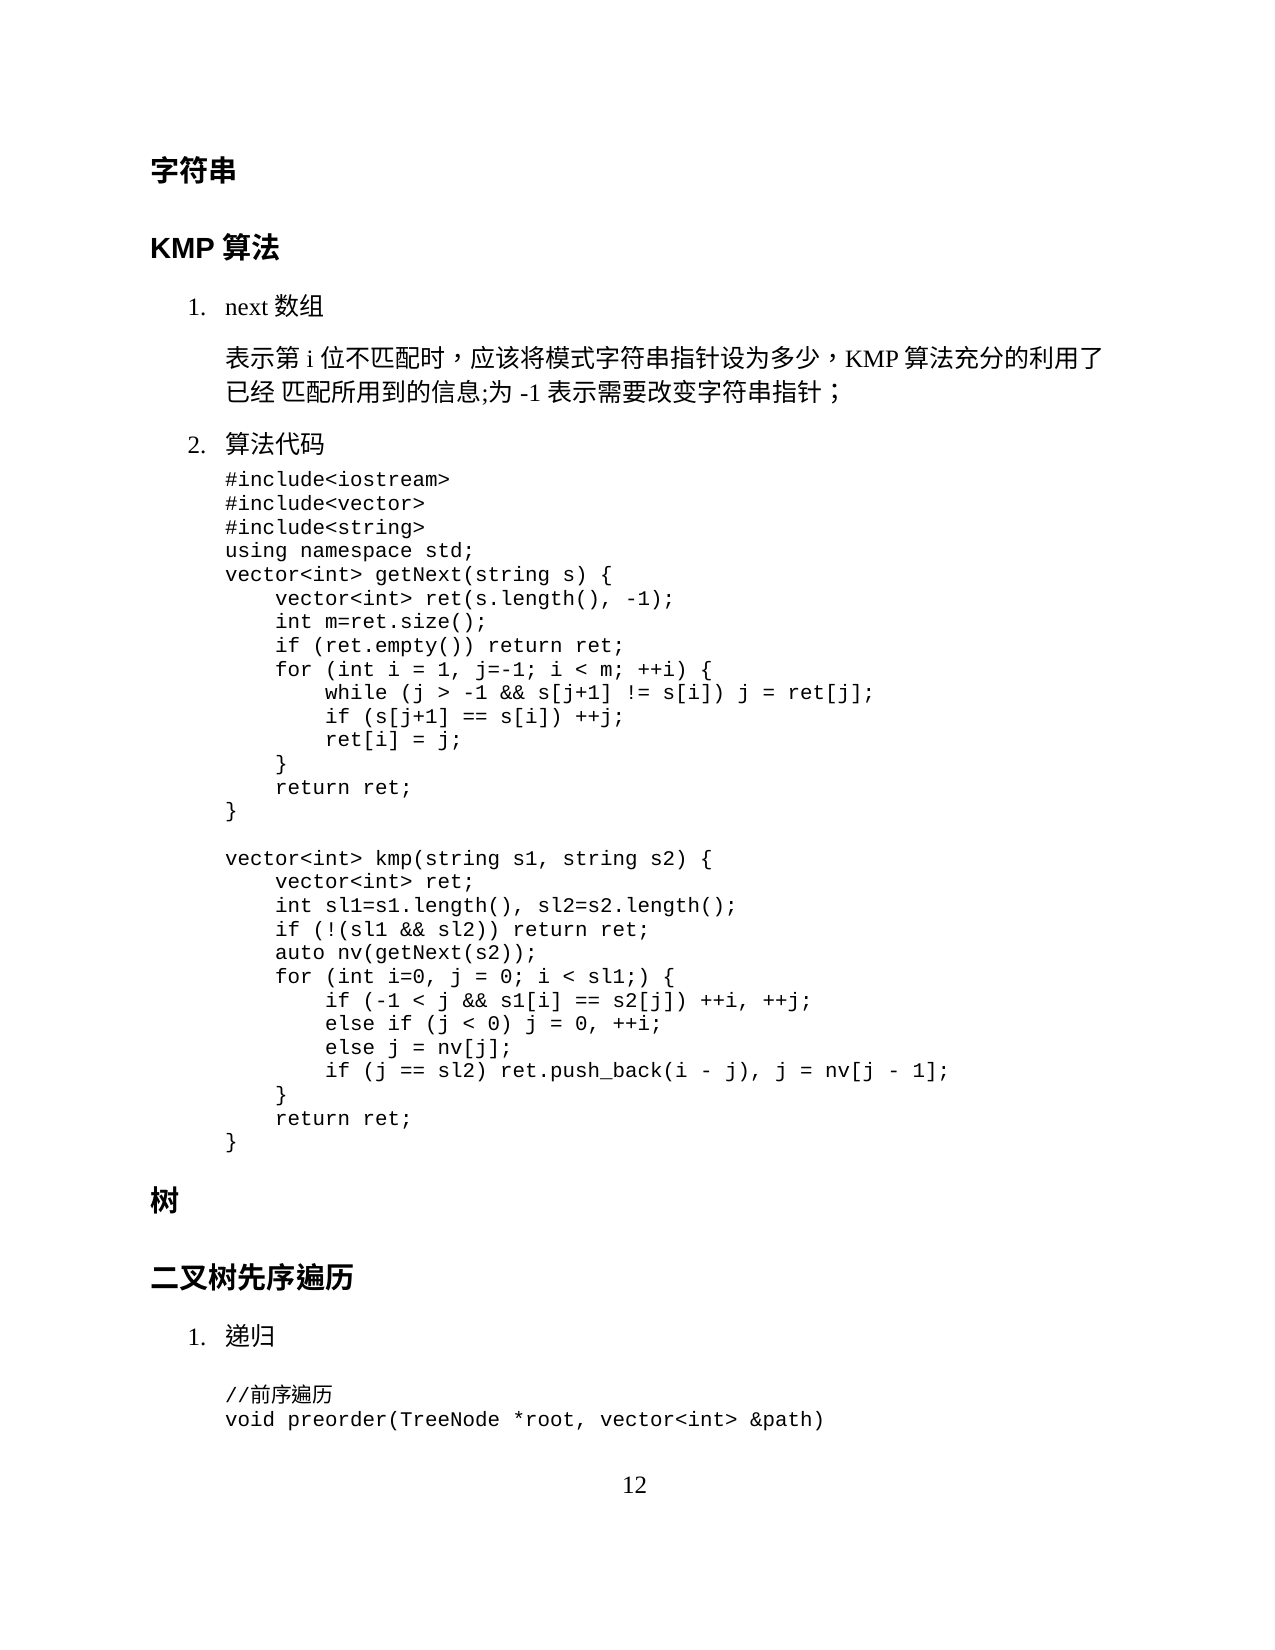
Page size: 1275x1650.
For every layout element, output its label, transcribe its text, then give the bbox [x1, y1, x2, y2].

subtitle 二叉树先序遍历 [150, 1257, 1125, 1297]
list } [187, 800, 1125, 824]
list while (j > -1 && s[j+1] != s[i]) j = ret[j]; [187, 682, 1125, 706]
list vector<int> getNext(string s) { [187, 564, 1125, 588]
list 算法代码 [187, 426, 1125, 460]
subtitle 字符串 [150, 150, 1125, 190]
list auto nv(getNext(s2)); [187, 942, 1125, 966]
list else if (j < 0) j = 0, ++i; [187, 1013, 1125, 1037]
list } [187, 1131, 1125, 1155]
list if (ret.empty()) return ret; [187, 635, 1125, 658]
list #include<iostream> [187, 469, 1125, 493]
list return ret; [187, 1108, 1125, 1131]
list //前序遍历 [187, 1385, 1125, 1409]
subtitle KMP 算法 [150, 227, 1125, 267]
list vector<int> ret; [187, 871, 1125, 895]
list 递归 [187, 1318, 1125, 1352]
subtitle 树 [150, 1180, 1125, 1220]
list void preorder(TreeNode *root, vector<int> &path) [187, 1409, 1125, 1432]
list using namespace std; [187, 540, 1125, 564]
list else j = nv[j]; [187, 1037, 1125, 1061]
list ret[i] = j; [187, 729, 1125, 753]
list if (-1 < j && s1[i] == s2[j]) ++i, ++j; [187, 989, 1125, 1013]
list for (int i=0, j = 0; i < sl1;) { [187, 966, 1125, 989]
list for (int i = 1, j=-1; i < m; ++i) { [187, 658, 1125, 682]
list #include<string> [187, 517, 1125, 540]
list next 数组 [187, 288, 1125, 322]
list } [187, 753, 1125, 777]
list #include<vector> [187, 493, 1125, 517]
list return ret; [187, 777, 1125, 800]
list int sl1=s1.length(), sl2=s2.length(); [187, 895, 1125, 919]
list vector<int> kmp(string s1, string s2) { [187, 848, 1125, 871]
list if (s[j+1] == s[i]) ++j; [187, 706, 1125, 729]
list if (j == sl2) ret.push_back(i - j), j = nv[j - 1]; [187, 1061, 1125, 1084]
list vector<int> ret(s.length(), -1); [187, 588, 1125, 611]
list 表示第 i 位不匹配时，应该将模式字符串指针设为多少，KMP 算法充分的利用了已经 匹配所用到的信息;为 -1 表示需要改变字符串指针； [187, 340, 1125, 408]
list } [187, 1084, 1125, 1108]
list int m=ret.size(); [187, 611, 1125, 635]
list if (!(sl1 && sl2)) return ret; [187, 919, 1125, 942]
